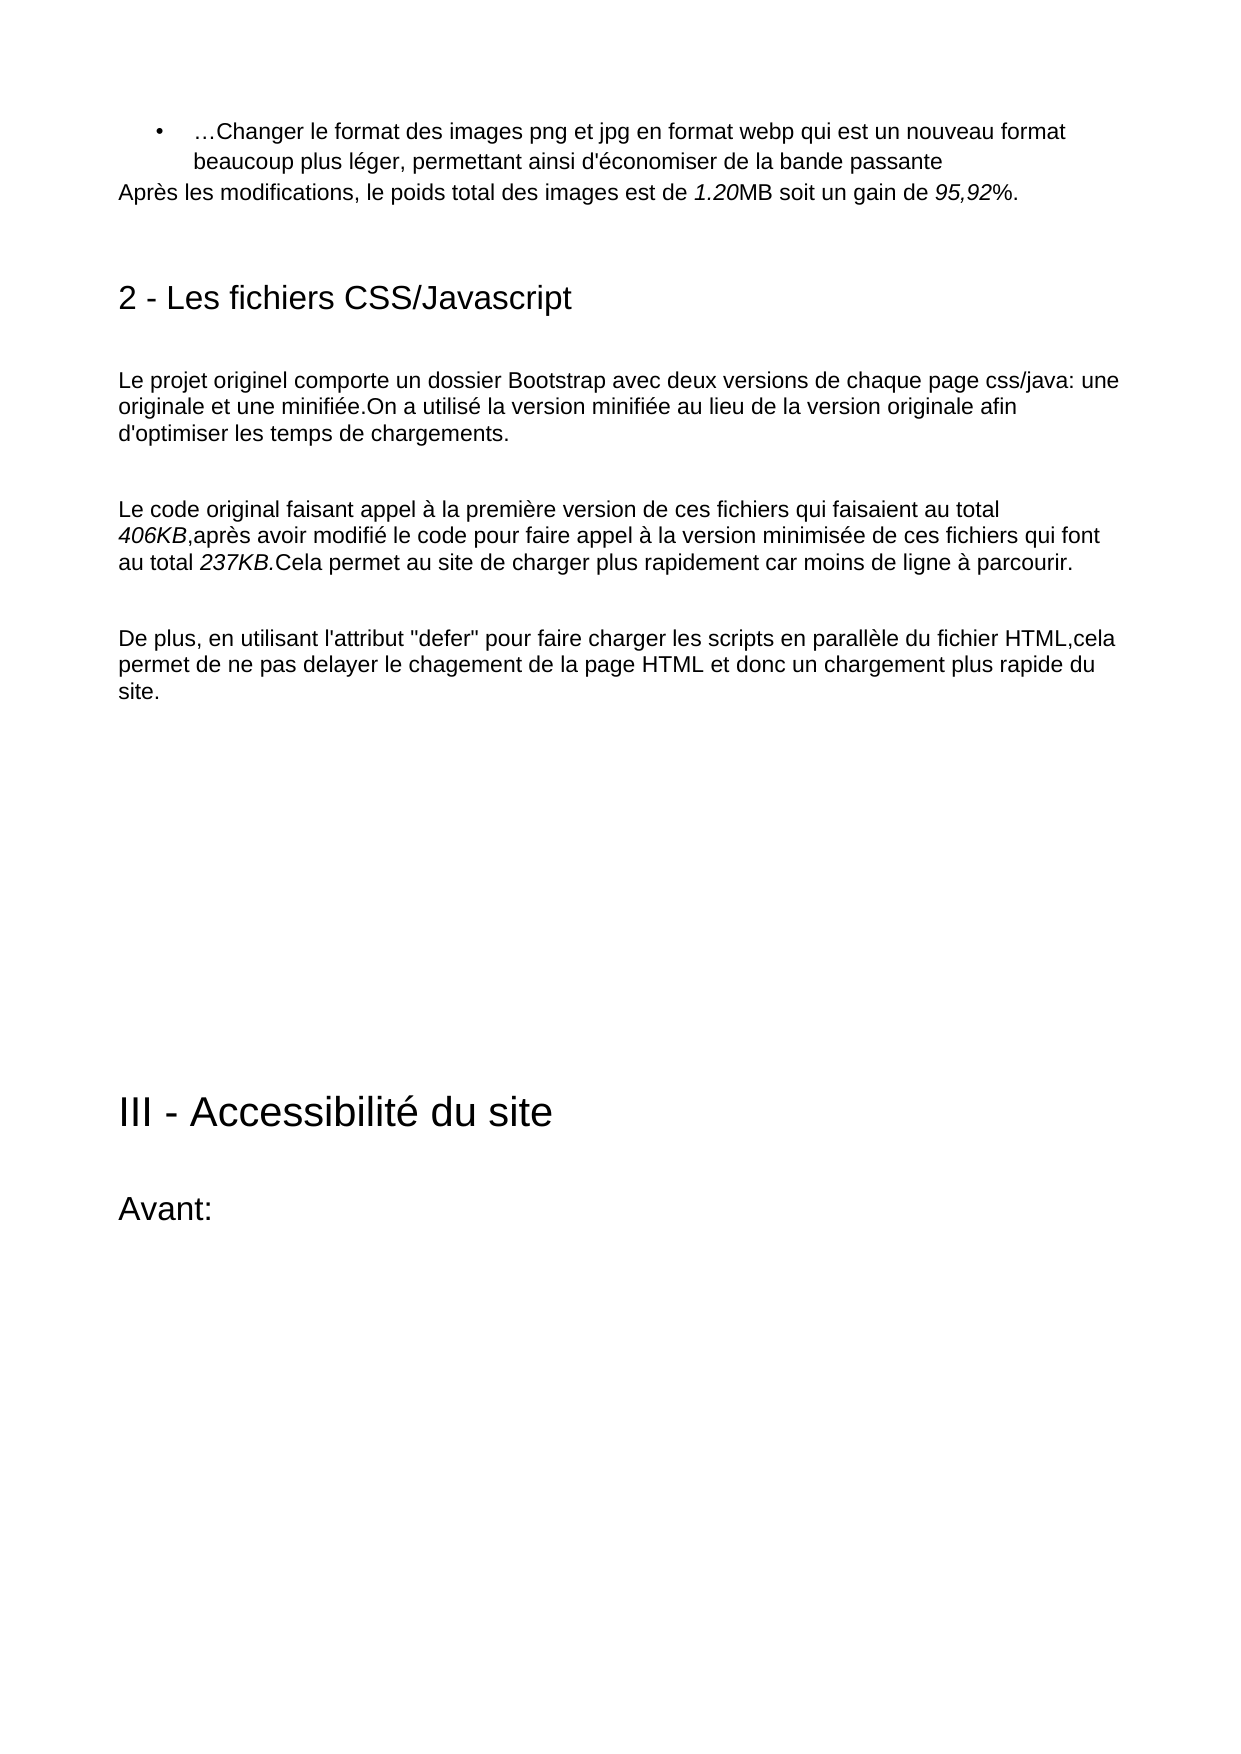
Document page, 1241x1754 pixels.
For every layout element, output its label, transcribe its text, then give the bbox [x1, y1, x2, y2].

text Le projet originel comporte un dossier Bootstrap avec deux versions de chaque page css/java: une originale et une minifiée.On a utilisé la version minifiée au lieu de la version originale afin d'optimiser les temps de chargements. [118, 367, 1122, 446]
text Le code original faisant appel à la première version de ces fichiers qui faisaient au total 406KB,après avoir modifié le code pour faire appel à la version minimisée de ces fichiers qui font au total 237KB.Cela permet au site de charger plus rapidement car moins de ligne à parcourir. [118, 496, 1122, 575]
text De plus, en utilisant l'attribut "defer" pour faire charger les scripts en parallèle du fichier HTML,cela permet de ne pas delayer le chagement de la page HTML et donc un chargement plus rapide du site. [118, 625, 1122, 704]
text Après les modifications, le poids total des images est de 1.20MB soit un gain de 95,92%. [118, 178, 1122, 205]
list …Changer le format des images png et jpg en format webp qui est un nouveau format beaucoup plus léger, permettant ainsi d'économiser de la bande passante [156, 118, 1122, 175]
text Avant: [118, 1189, 1122, 1227]
text 2 - Les fichiers CSS/Javascript [118, 278, 1122, 317]
text III - Accessibilité du site [118, 1087, 1122, 1135]
